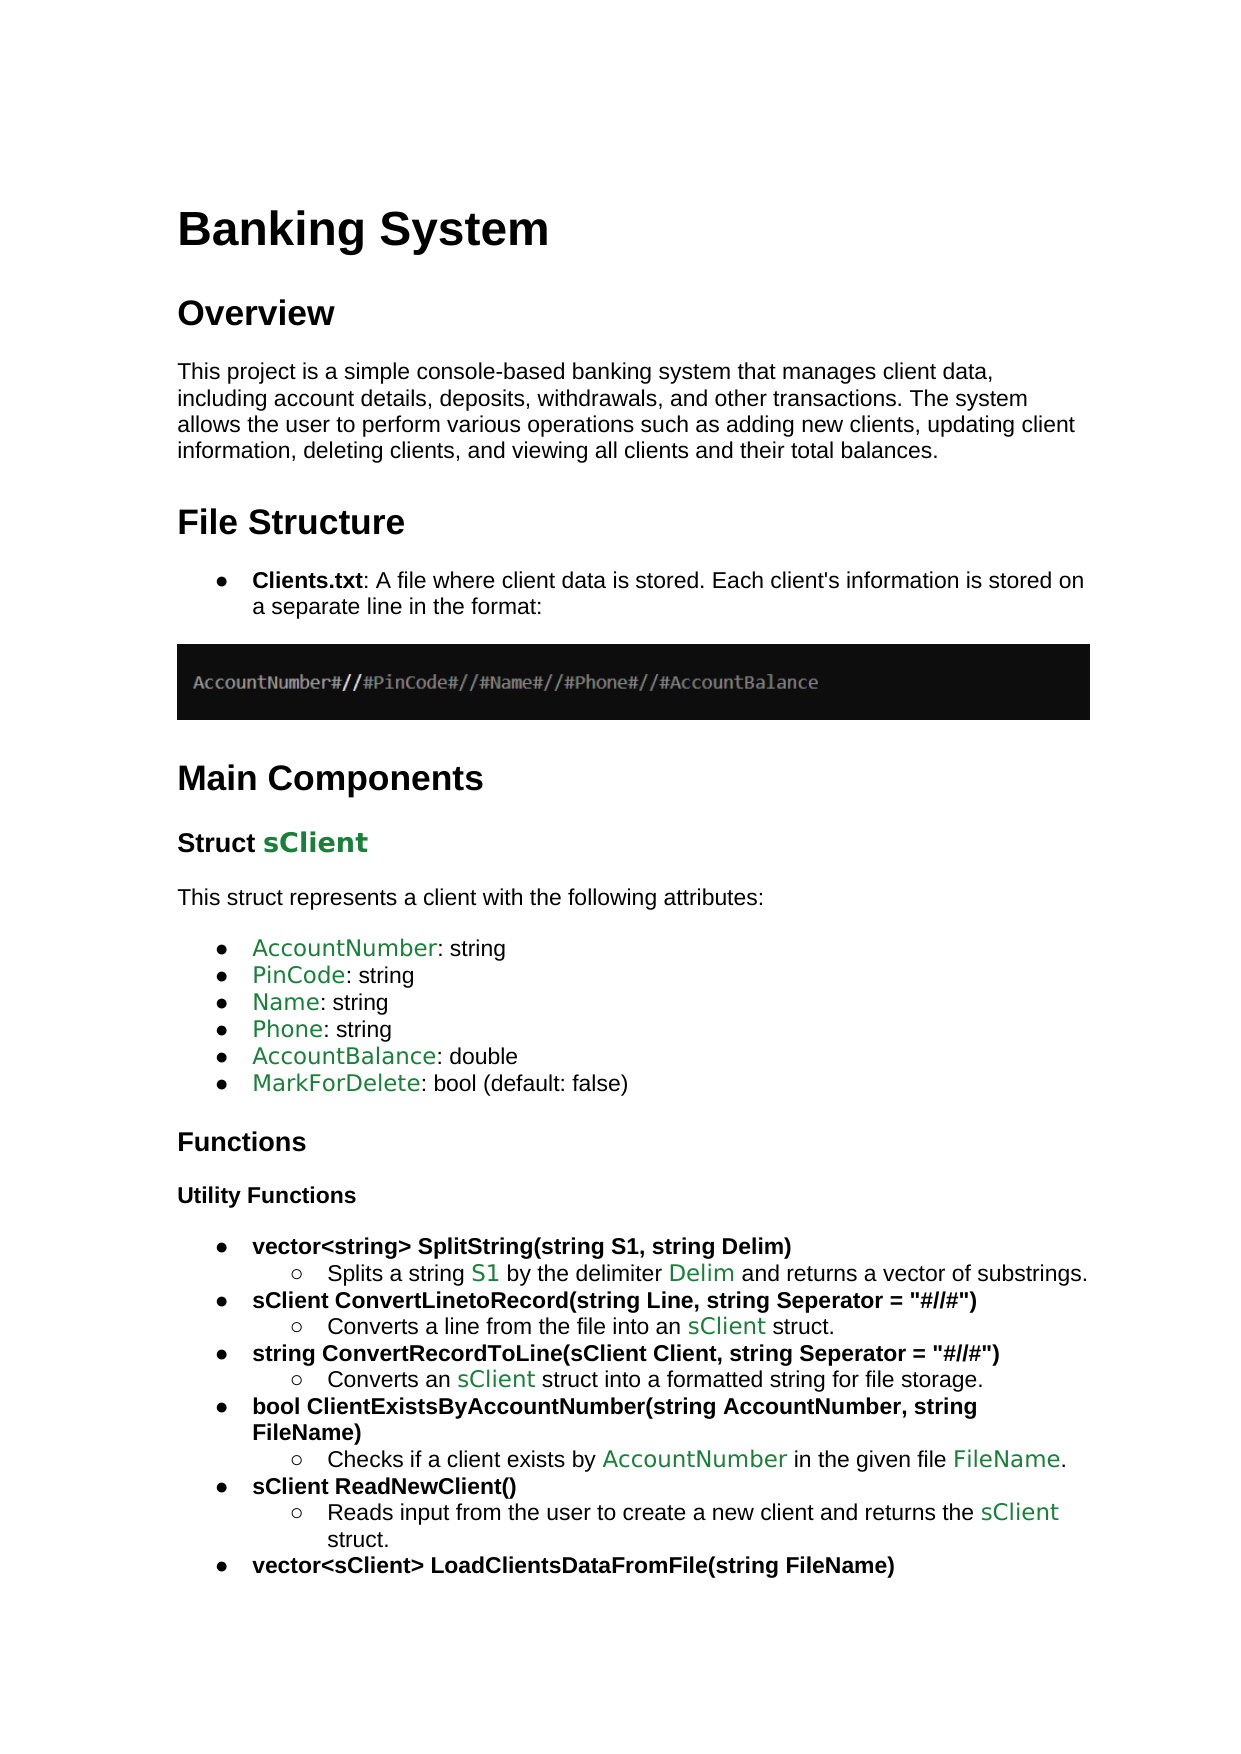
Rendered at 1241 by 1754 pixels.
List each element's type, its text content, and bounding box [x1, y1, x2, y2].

list Clients.txt: A file where client data is stored. Each client's information is stored on a separate line in the format: [214, 567, 1090, 620]
list Phone: string [214, 1016, 1090, 1043]
list bool ClientExistsByAccountNumber(string AccountNumber, string FileName) [214, 1393, 1090, 1446]
list Reads input from the user to create a new client and returns the sClient struct. [289, 1499, 1090, 1552]
subtitle File Structure [177, 501, 1090, 542]
list vector<string> SplitString(string S1, string Delim) [214, 1233, 1090, 1260]
list sClient ReadNewClient() [214, 1473, 1090, 1499]
list Splits a string S1 by the delimiter Delim and returns a vector of substrings. [289, 1260, 1090, 1287]
subtitle Utility Functions [177, 1182, 1090, 1208]
list Name: string [214, 989, 1090, 1016]
list MarkForDelete: bool (default: false) [214, 1070, 1090, 1097]
text This struct represents a client with the following attributes: [177, 884, 1090, 910]
subtitle Banking System [177, 200, 1090, 255]
list Checks if a client exists by AccountNumber in the given file FileName. [289, 1446, 1090, 1473]
list Converts an sClient struct into a formatted string for file storage. [289, 1366, 1090, 1393]
list AccountBalance: double [214, 1043, 1090, 1070]
subtitle Overview [177, 293, 1090, 333]
text This project is a simple console-based banking system that manages client data, including account details, deposits, withdrawals, and other transactions. The system allows the user to perform various operations such as adding new clients, updating client information, deleting clients, and viewing all clients and their total balances. [177, 358, 1090, 464]
list PinCode: string [214, 962, 1090, 989]
subtitle Struct sClient [177, 827, 1090, 859]
list string ConvertRecordToLine(sClient Client, string Seperator = "#//#") [214, 1340, 1090, 1366]
subtitle Functions [177, 1126, 1090, 1157]
list AccountNumber: string [214, 935, 1090, 962]
subtitle Main Components [177, 757, 1090, 798]
list sClient ConvertLinetoRecord(string Line, string Seperator = "#//#") [214, 1287, 1090, 1313]
list vector<sClient> LoadClientsDataFromFile(string FileName) [214, 1552, 1090, 1578]
list Converts a line from the file into an sClient struct. [289, 1313, 1090, 1340]
picture [177, 644, 1090, 720]
